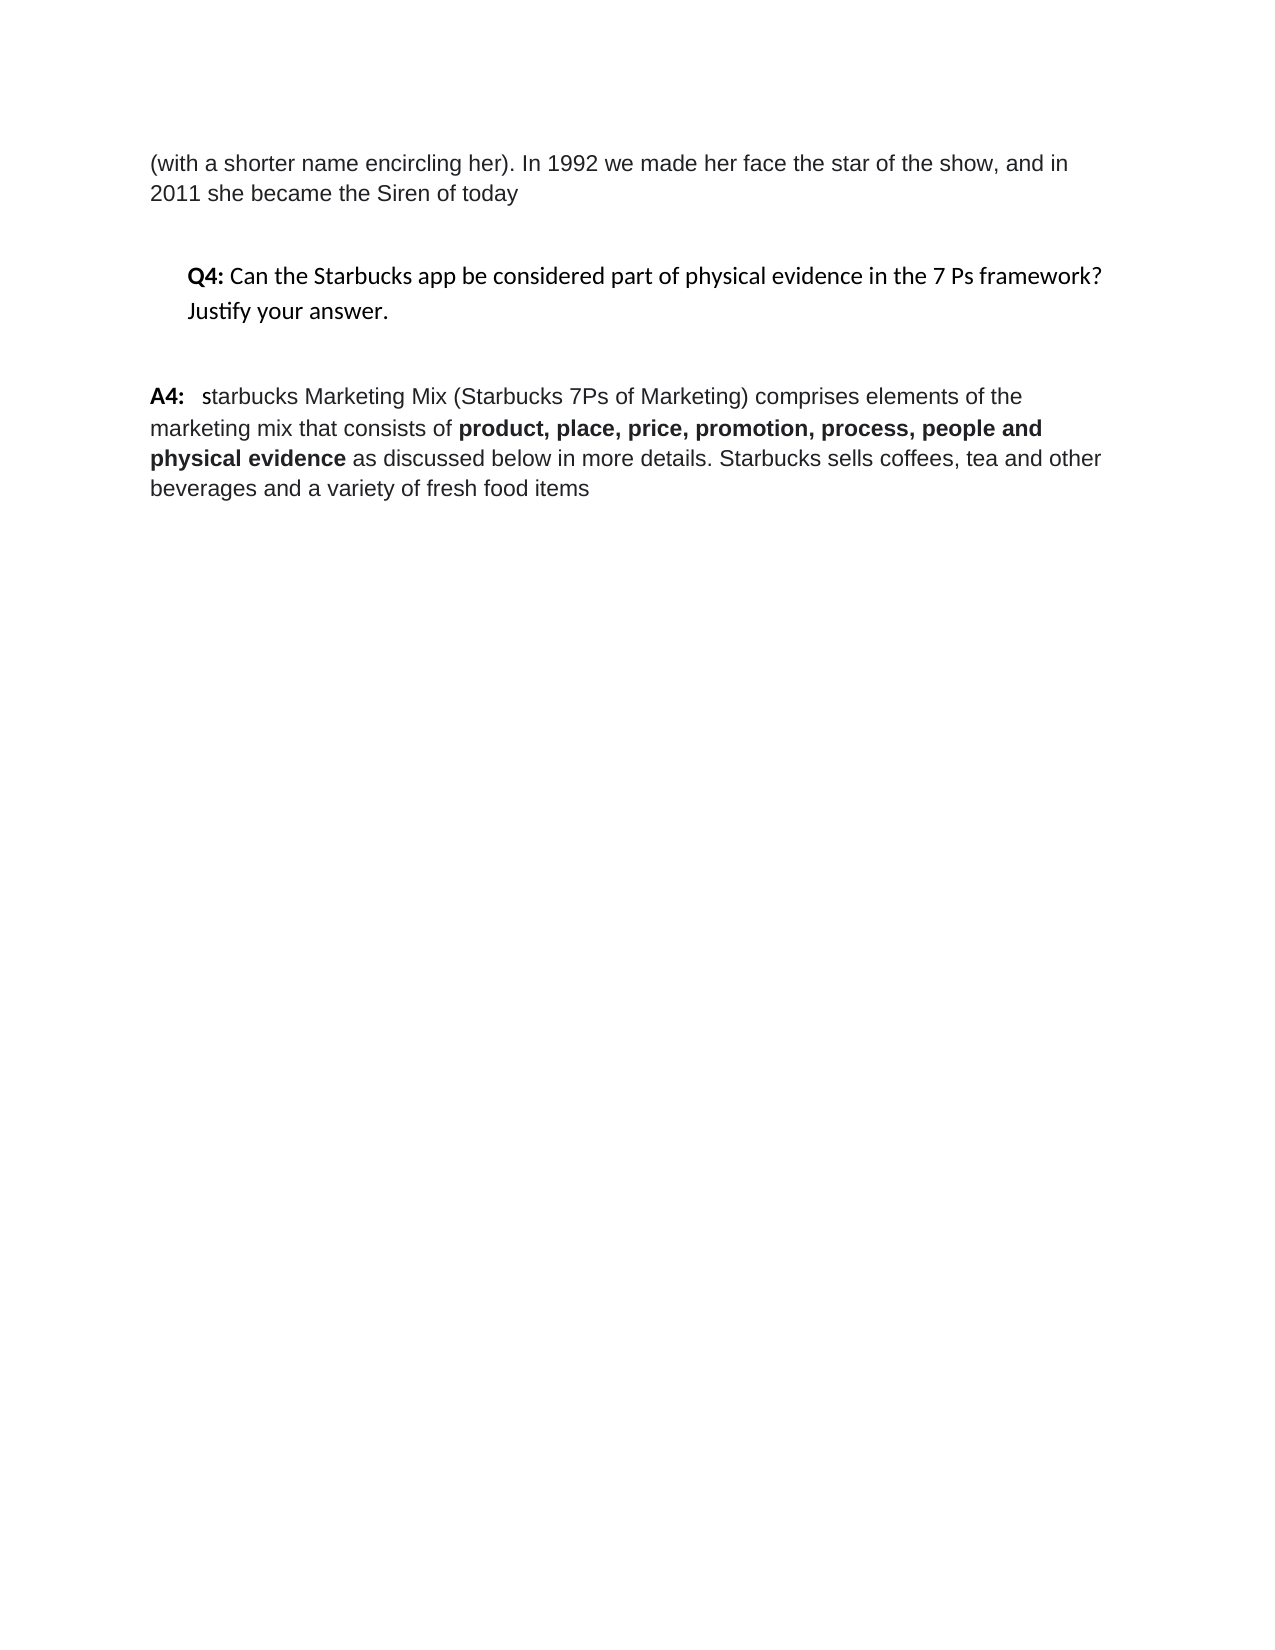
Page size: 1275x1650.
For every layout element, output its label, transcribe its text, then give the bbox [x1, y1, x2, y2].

text (with a shorter name encircling her). In 1992 we made her face the star of the show, and in 2011 she became the Siren of today [150, 150, 1125, 207]
text A4: starbucks Marketing Mix (Starbucks 7Ps of Marketing) comprises elements of the marketing mix that consists of product, place, price, promotion, process, people and physical evidence as discussed below in more details. Starbucks sells coffees, tea and other beverages and a variety of fresh food items [150, 380, 1125, 502]
text Q4: Can the Starbucks app be considered part of physical evidence in the 7 Ps framework? Justify your answer. [187, 260, 1125, 326]
